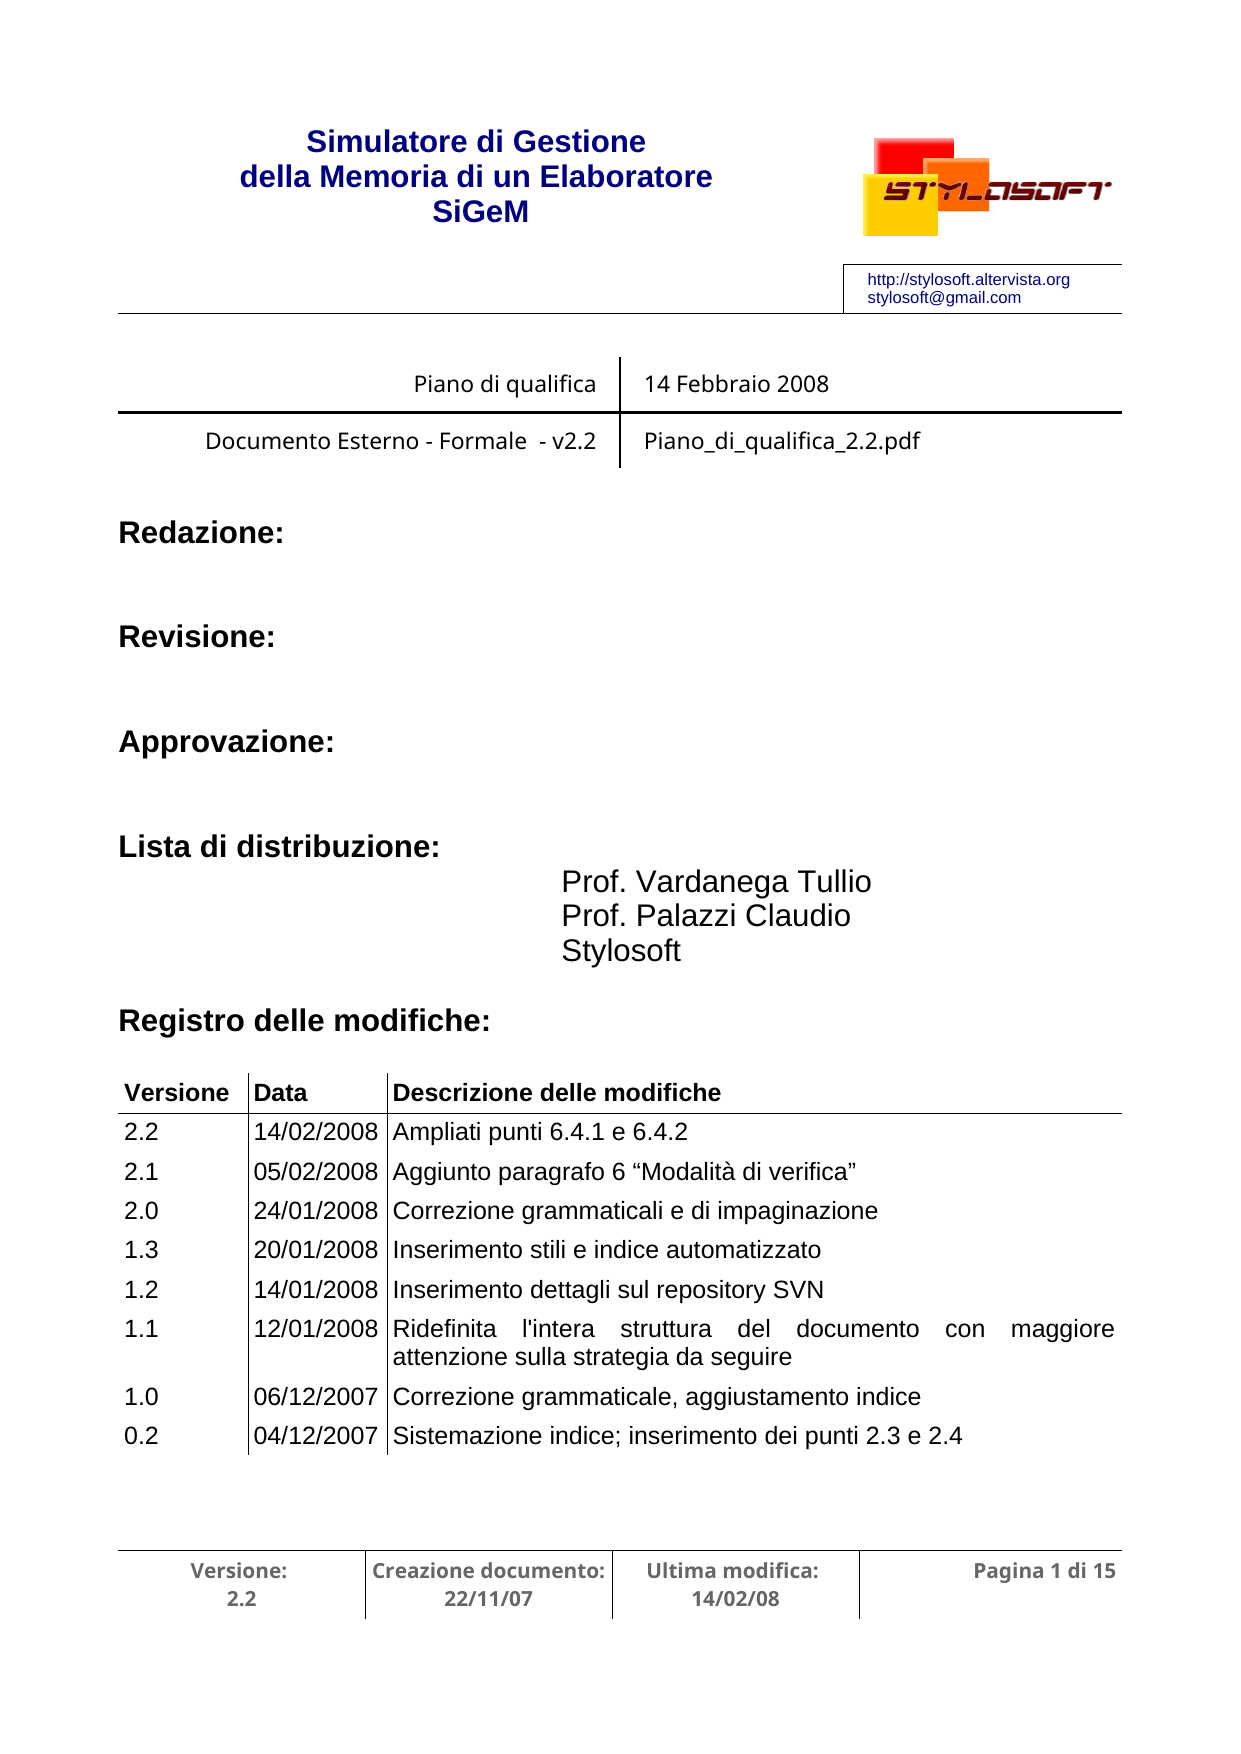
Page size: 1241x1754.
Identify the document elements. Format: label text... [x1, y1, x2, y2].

table_cell 24/01/2008 [249, 1191, 387, 1231]
table_cell 04/12/2007 [249, 1416, 387, 1455]
table_cell 12/01/2008 [249, 1309, 387, 1377]
table_cell Piano_di_qualifica_2.2.pdf [621, 414, 1122, 468]
table_cell Correzione grammaticale, aggiustamento indice [388, 1377, 1122, 1416]
text Revisione: [118, 619, 1122, 654]
table_header Piano di qualifica [118, 357, 619, 411]
table_cell Inserimento stili e indice automatizzato [388, 1231, 1122, 1270]
text Prof. Palazzi Claudio [118, 898, 1122, 933]
picture [848, 123, 1117, 247]
table_header 14 Febbraio 2008 [621, 357, 1122, 411]
table_cell 2.1 [118, 1152, 248, 1191]
text Redazione: [118, 515, 1122, 549]
table_cell Sistemazione indice; inserimento dei punti 2.3 e 2.4 [388, 1416, 1122, 1455]
table_cell Documento Esterno - Formale - v2.2 [118, 414, 619, 468]
text Lista di distribuzione: [118, 829, 1122, 864]
table_cell 2.0 [118, 1191, 248, 1231]
text Prof. Vardanega Tullio [118, 864, 1122, 898]
text Approvazione: [118, 724, 1122, 759]
table_cell 06/12/2007 [249, 1377, 387, 1416]
text Registro delle modifiche: [118, 1003, 1122, 1038]
table_cell Inserimento dettagli sul repository SVN [388, 1270, 1122, 1309]
table_cell 2.2 [118, 1114, 248, 1152]
table_header Descrizione delle modifiche [388, 1073, 1122, 1112]
table_cell 1.0 [118, 1377, 248, 1416]
table_header Data [249, 1073, 387, 1112]
table_cell Ridefinita l'intera struttura del documento con maggiore attenzione sulla strategia da seguire [388, 1309, 1122, 1377]
table_cell 14/01/2008 [249, 1270, 387, 1309]
table_cell 20/01/2008 [249, 1231, 387, 1270]
table_cell Ampliati punti 6.4.1 e 6.4.2 [388, 1114, 1122, 1152]
table_cell Aggiunto paragrafo 6 “Modalità di verifica” [388, 1152, 1122, 1191]
table_cell 1.3 [118, 1231, 248, 1270]
text Stylosoft [118, 933, 1122, 968]
table_cell 1.2 [118, 1270, 248, 1309]
table_cell 0.2 [118, 1416, 248, 1455]
table_cell 14/02/2008 [249, 1114, 387, 1152]
table_cell Correzione grammaticali e di impaginazione [388, 1191, 1122, 1231]
table_cell 1.1 [118, 1309, 248, 1377]
table_header Versione [118, 1073, 248, 1112]
table_cell 05/02/2008 [249, 1152, 387, 1191]
